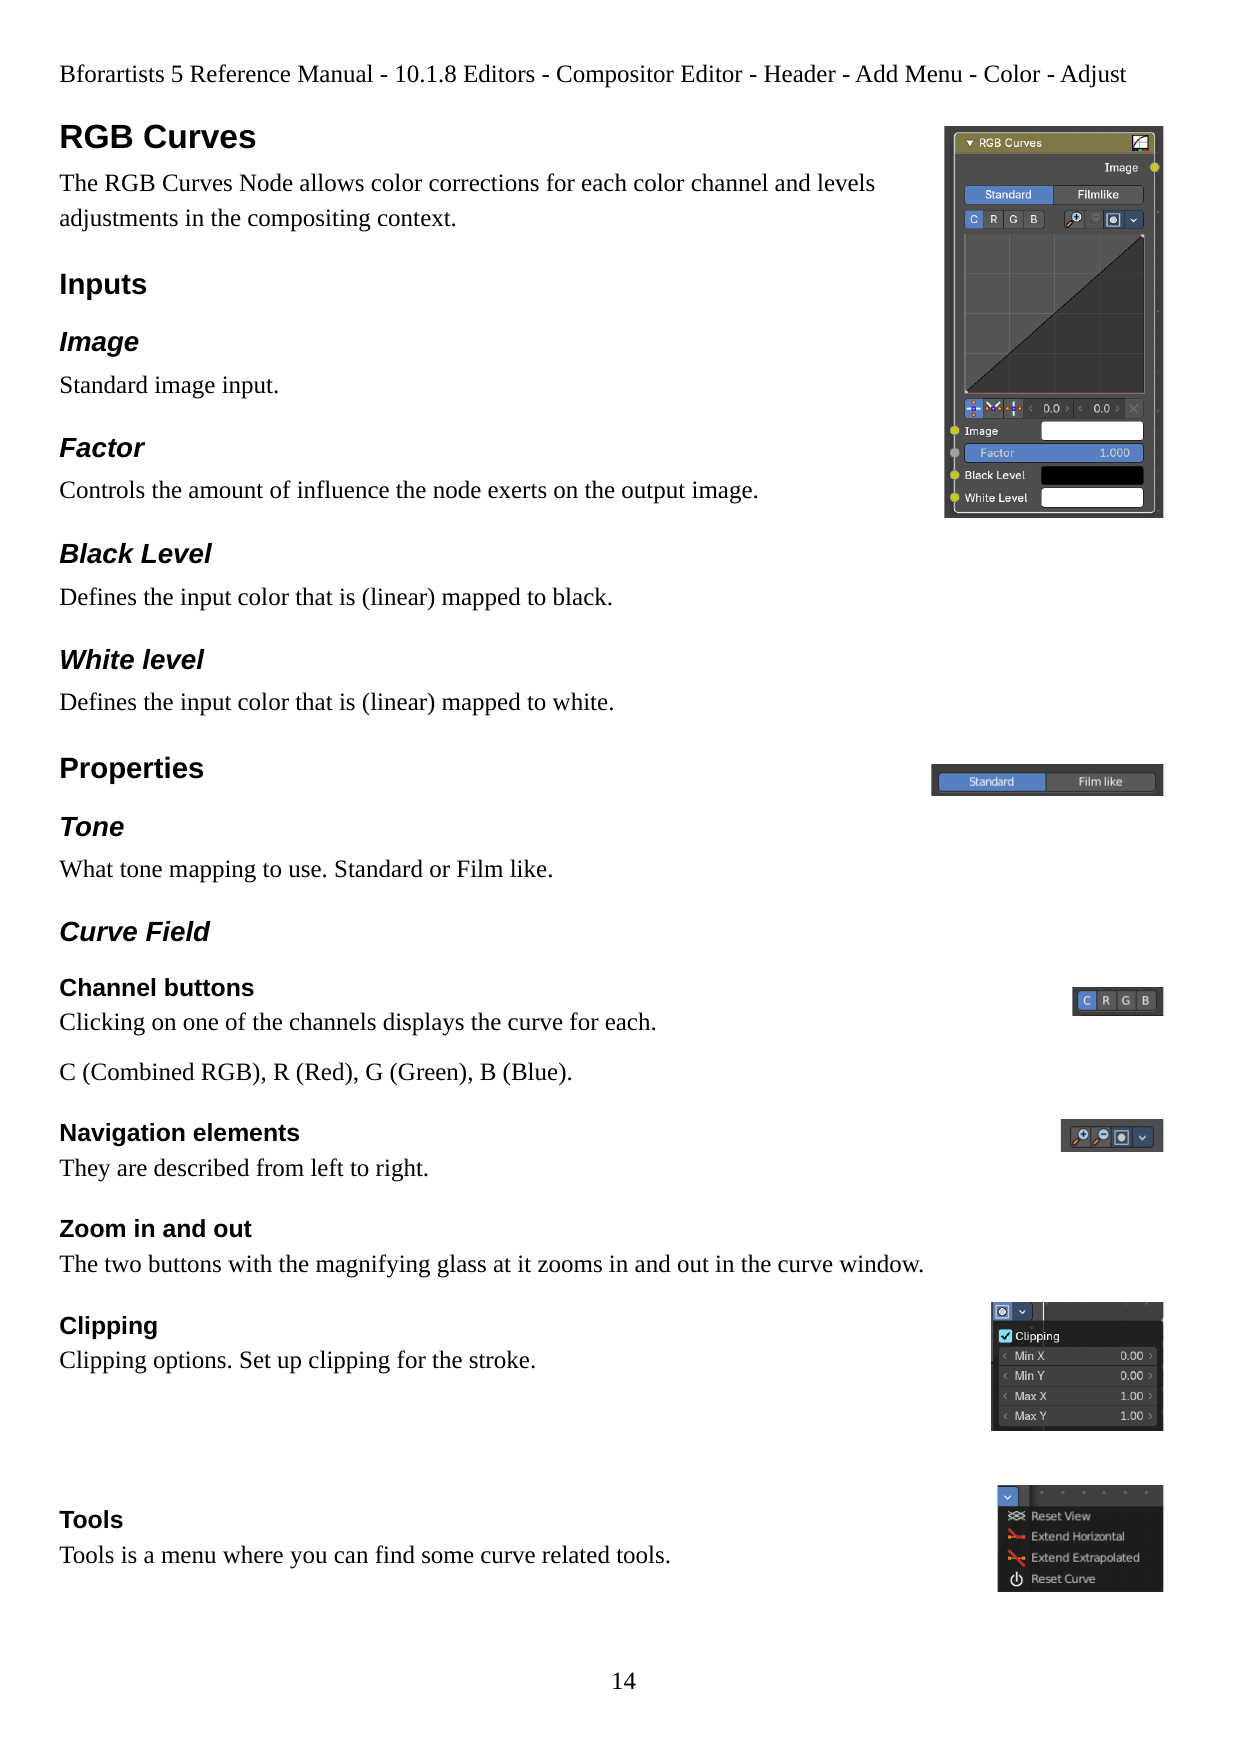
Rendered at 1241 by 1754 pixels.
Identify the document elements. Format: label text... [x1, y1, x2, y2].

picture [1060, 1119, 1164, 1152]
text Defines the input color that is (linear) mapped to white. [59, 687, 1181, 716]
text Standard image input. [59, 370, 944, 398]
text Clipping options. Set up clipping for the stroke. [59, 1346, 991, 1374]
subtitle [1164, 267, 1181, 300]
subtitle Black Level [59, 537, 1181, 569]
picture [997, 1485, 1164, 1592]
subtitle White level [59, 643, 1181, 675]
subtitle [1164, 325, 1181, 357]
subtitle Navigation elements [59, 1118, 1181, 1147]
subtitle Tools [59, 1505, 997, 1534]
subtitle Properties [59, 751, 1181, 785]
picture [1072, 987, 1164, 1016]
subtitle Image [59, 325, 944, 357]
picture [991, 1302, 1164, 1431]
text Defines the input color that is (linear) mapped to black. [59, 582, 1181, 610]
subtitle [1164, 1505, 1181, 1534]
text Tools is a menu where you can find some curve related tools. [59, 1540, 997, 1569]
text Clicking on one of the channels displays the curve for each. [59, 1007, 1181, 1036]
subtitle [1164, 1311, 1181, 1339]
subtitle Clipping [59, 1311, 991, 1339]
subtitle Inputs [59, 267, 944, 300]
text The RGB Curves Node allows color corrections for each color channel and levels adjustments in the compositing context. [59, 168, 944, 232]
subtitle Tone [59, 810, 1181, 842]
text What tone mapping to use. Standard or Film like. [59, 854, 1181, 883]
picture [944, 126, 1164, 518]
text [1164, 370, 1181, 398]
text C (Combined RGB), R (Red), G (Green), B (Blue). [59, 1057, 1181, 1085]
subtitle [1164, 431, 1181, 463]
text They are described from left to right. [59, 1153, 1181, 1182]
text The two buttons with the magnifying glass at it zooms in and out in the curve window. [59, 1249, 1181, 1278]
subtitle Zoom in and out [59, 1214, 1181, 1243]
subtitle RGB Curves [59, 117, 1181, 156]
subtitle Factor [59, 431, 944, 463]
subtitle Curve Field [59, 916, 1181, 948]
subtitle Channel buttons [59, 973, 1181, 1001]
picture [931, 764, 1164, 796]
text Controls the amount of influence the node exerts on the output image. [59, 476, 944, 504]
